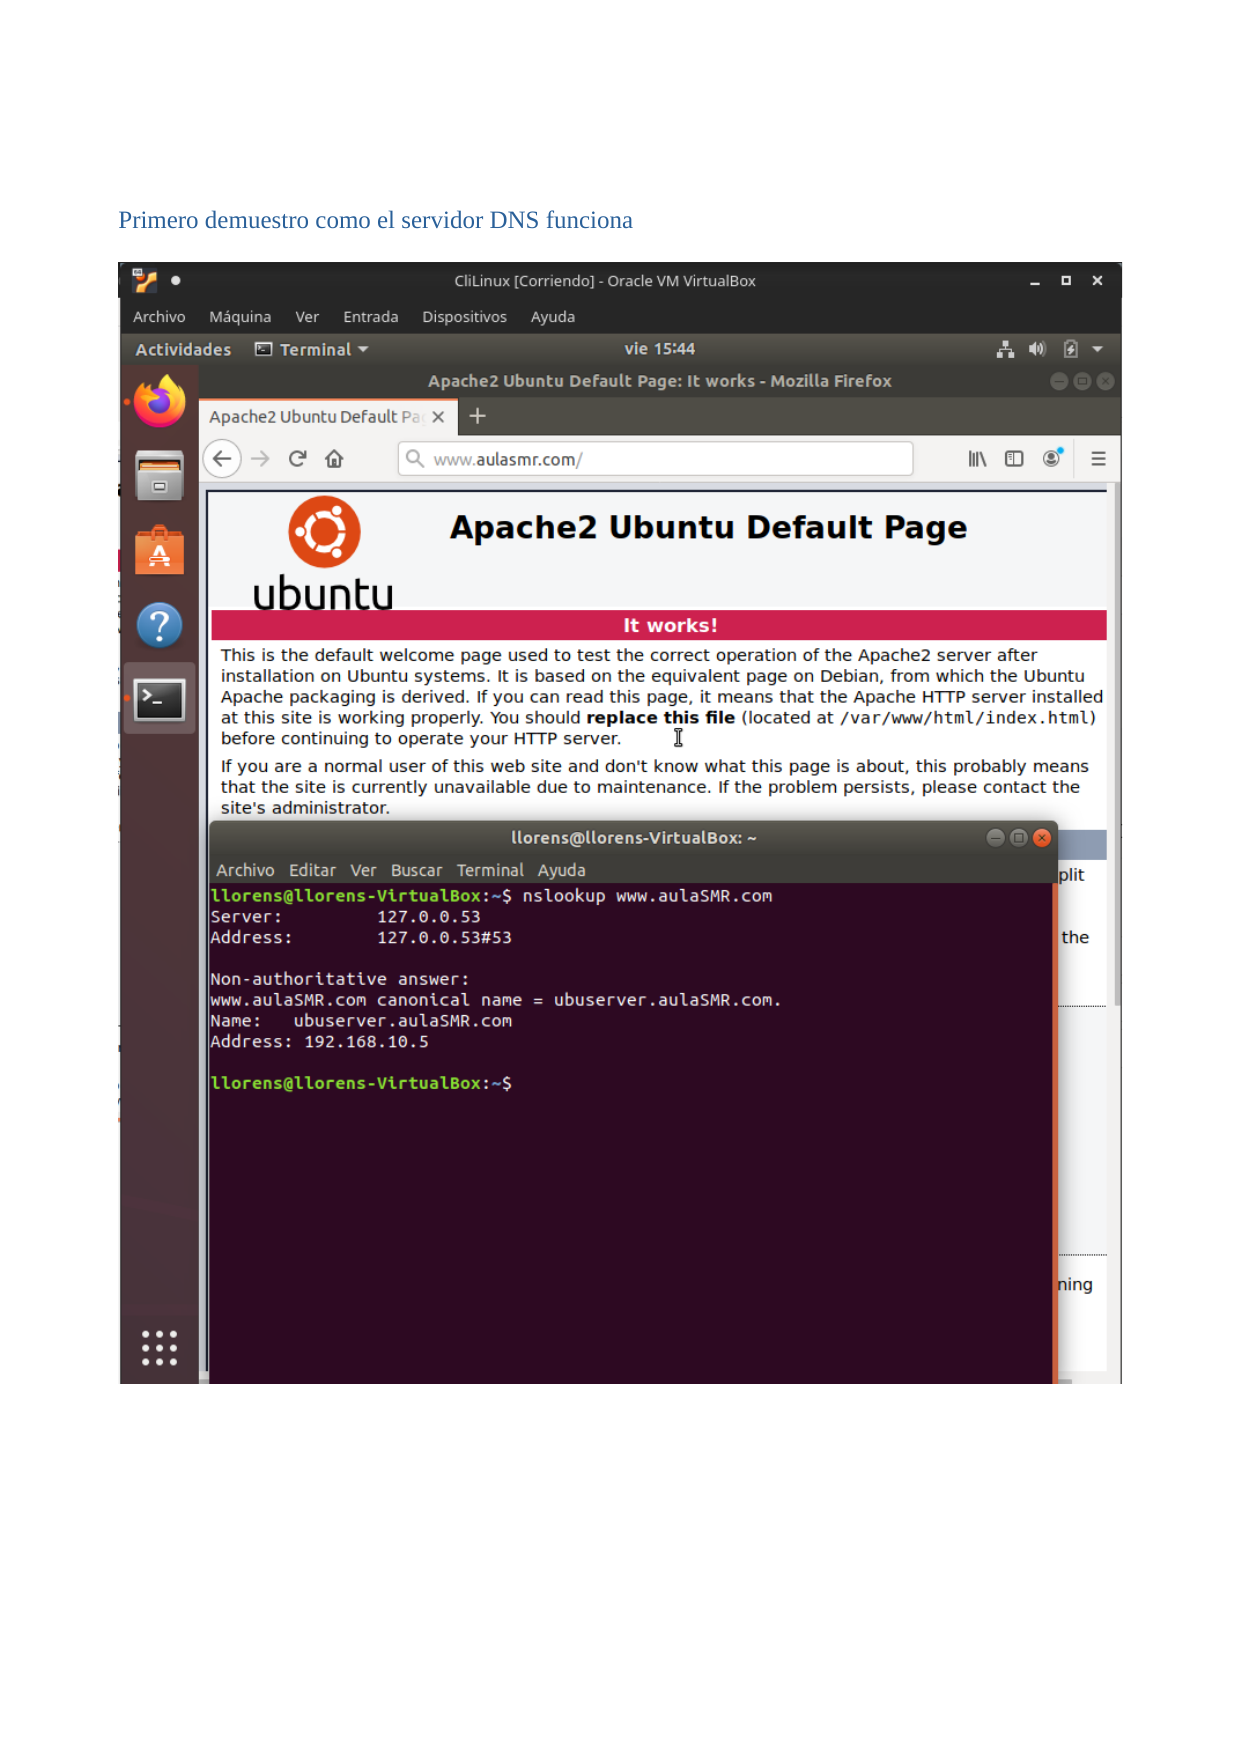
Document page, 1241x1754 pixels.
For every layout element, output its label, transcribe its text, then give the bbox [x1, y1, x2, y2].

picture [118, 262, 1123, 1384]
text Primero demuestro como el servidor DNS funciona [118, 205, 1122, 234]
